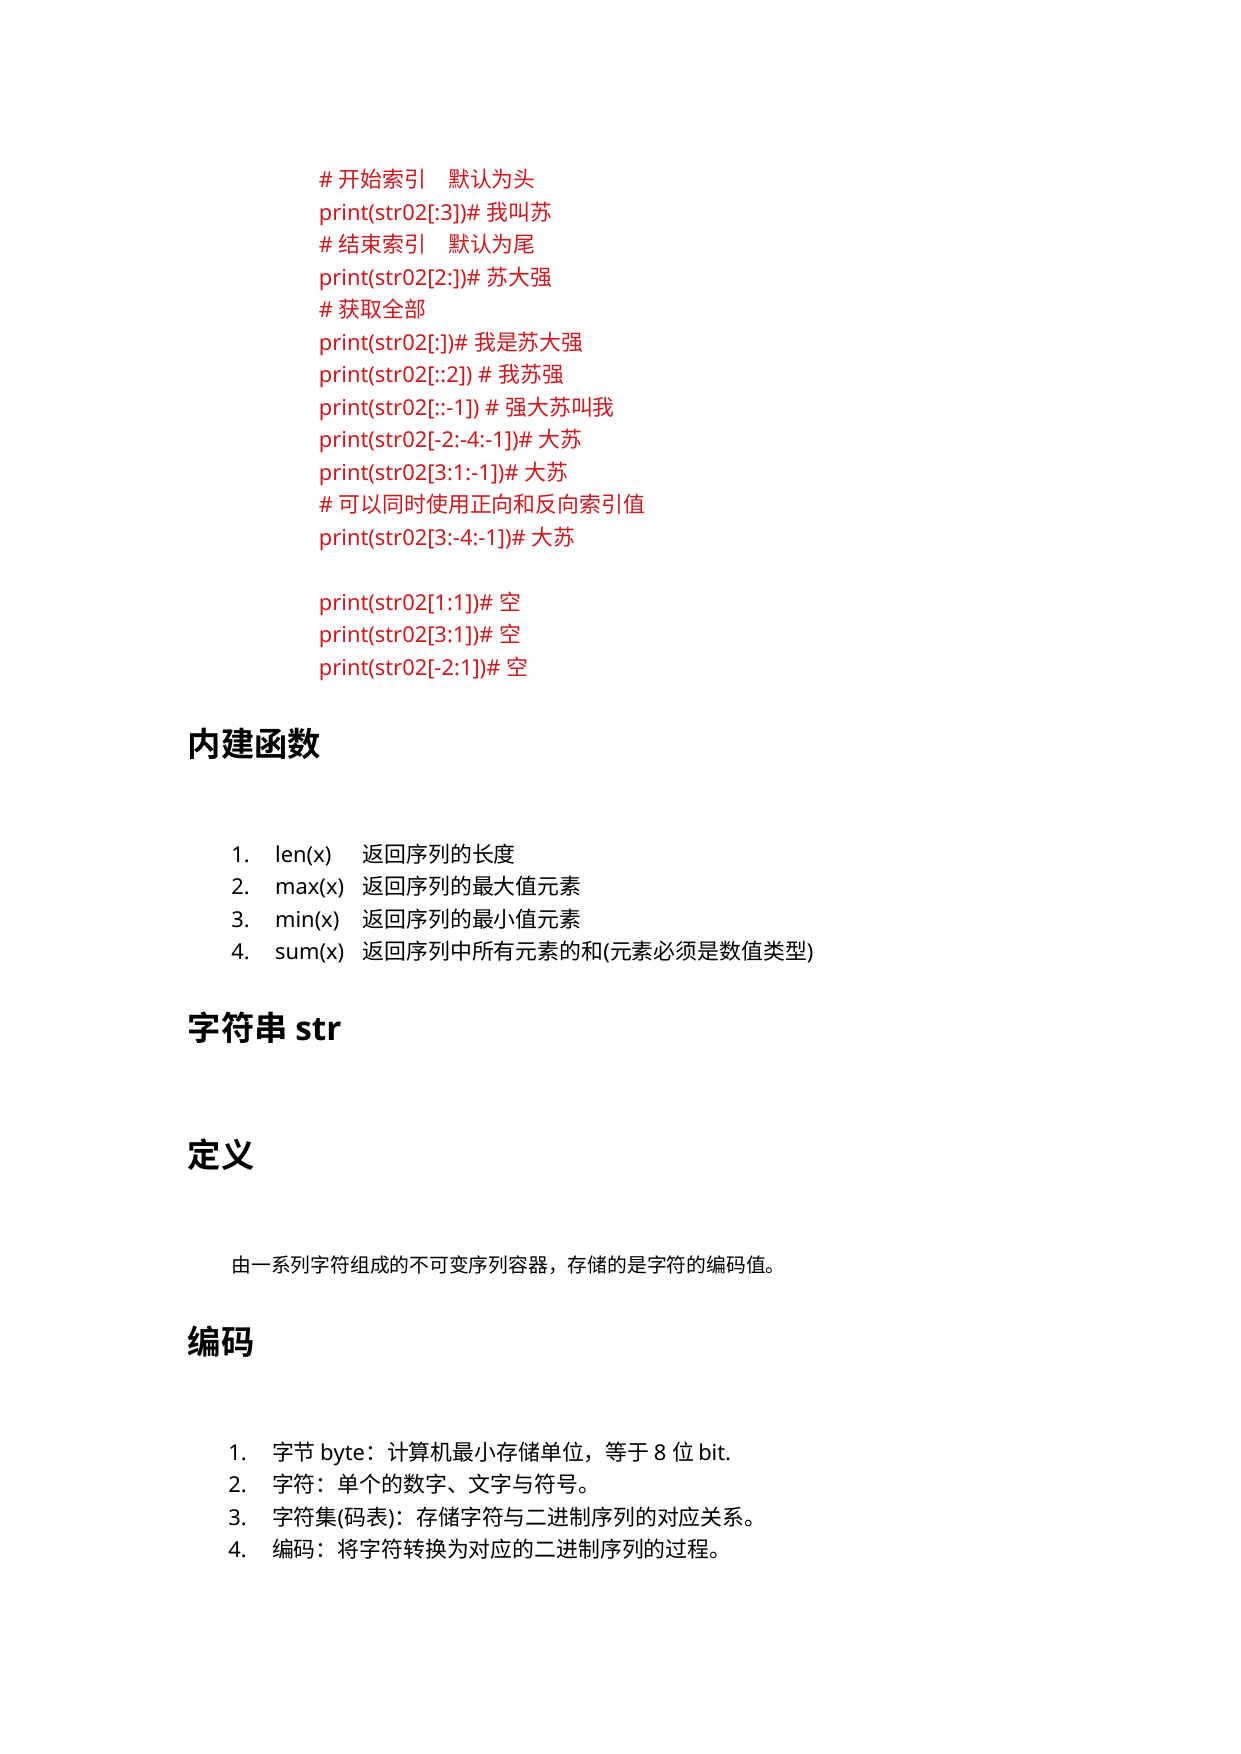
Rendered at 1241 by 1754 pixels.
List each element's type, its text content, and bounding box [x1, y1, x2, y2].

list 字符集(码表)：存储字符与二进制序列的对应关系。 [228, 1500, 1053, 1532]
subtitle 字符串 str [187, 993, 1053, 1058]
list print(str02[1:1])# 空 [319, 584, 1053, 617]
subtitle 内建函数 [187, 709, 1053, 774]
list print(str02[:3])# 我叫苏 [319, 194, 1053, 227]
list # 可以同时使用正向和反向索引值 [319, 487, 1053, 519]
text 由一系列字符组成的不可变序列容器，存储的是字符的编码值。 [231, 1248, 1053, 1280]
list print(str02[::-1]) # 强大苏叫我 [319, 389, 1053, 422]
list max(x) 返回序列的最大值元素 [231, 869, 1053, 901]
list print(str02[::2]) # 我苏强 [319, 357, 1053, 389]
list print(str02[-2:1])# 空 [319, 649, 1053, 682]
list # 获取全部 [319, 292, 1053, 324]
list 字符：单个的数字、文字与符号。 [228, 1467, 1053, 1500]
list print(str02[-2:-4:-1])# 大苏 [319, 422, 1053, 454]
list # 开始索引 默认为头 [319, 162, 1053, 194]
subtitle 定义 [187, 1121, 1053, 1186]
list sum(x) 返回序列中所有元素的和(元素必须是数值类型) [231, 934, 1053, 966]
list # 结束索引 默认为尾 [319, 227, 1053, 259]
list print(str02[3:1])# 空 [319, 617, 1053, 649]
list print(str02[3:1:-1])# 大苏 [319, 454, 1053, 487]
list len(x) 返回序列的长度 [231, 836, 1053, 869]
list min(x) 返回序列的最小值元素 [231, 901, 1053, 934]
list 编码：将字符转换为对应的二进制序列的过程。 [228, 1532, 1053, 1565]
subtitle 编码 [187, 1307, 1053, 1372]
list print(str02[3:-4:-1])# 大苏 [319, 519, 1053, 552]
list print(str02[2:])# 苏大强 [319, 259, 1053, 292]
list 字节byte：计算机最小存储单位，等于8 位bit. [228, 1435, 1053, 1467]
list print(str02[:])# 我是苏大强 [319, 324, 1053, 357]
